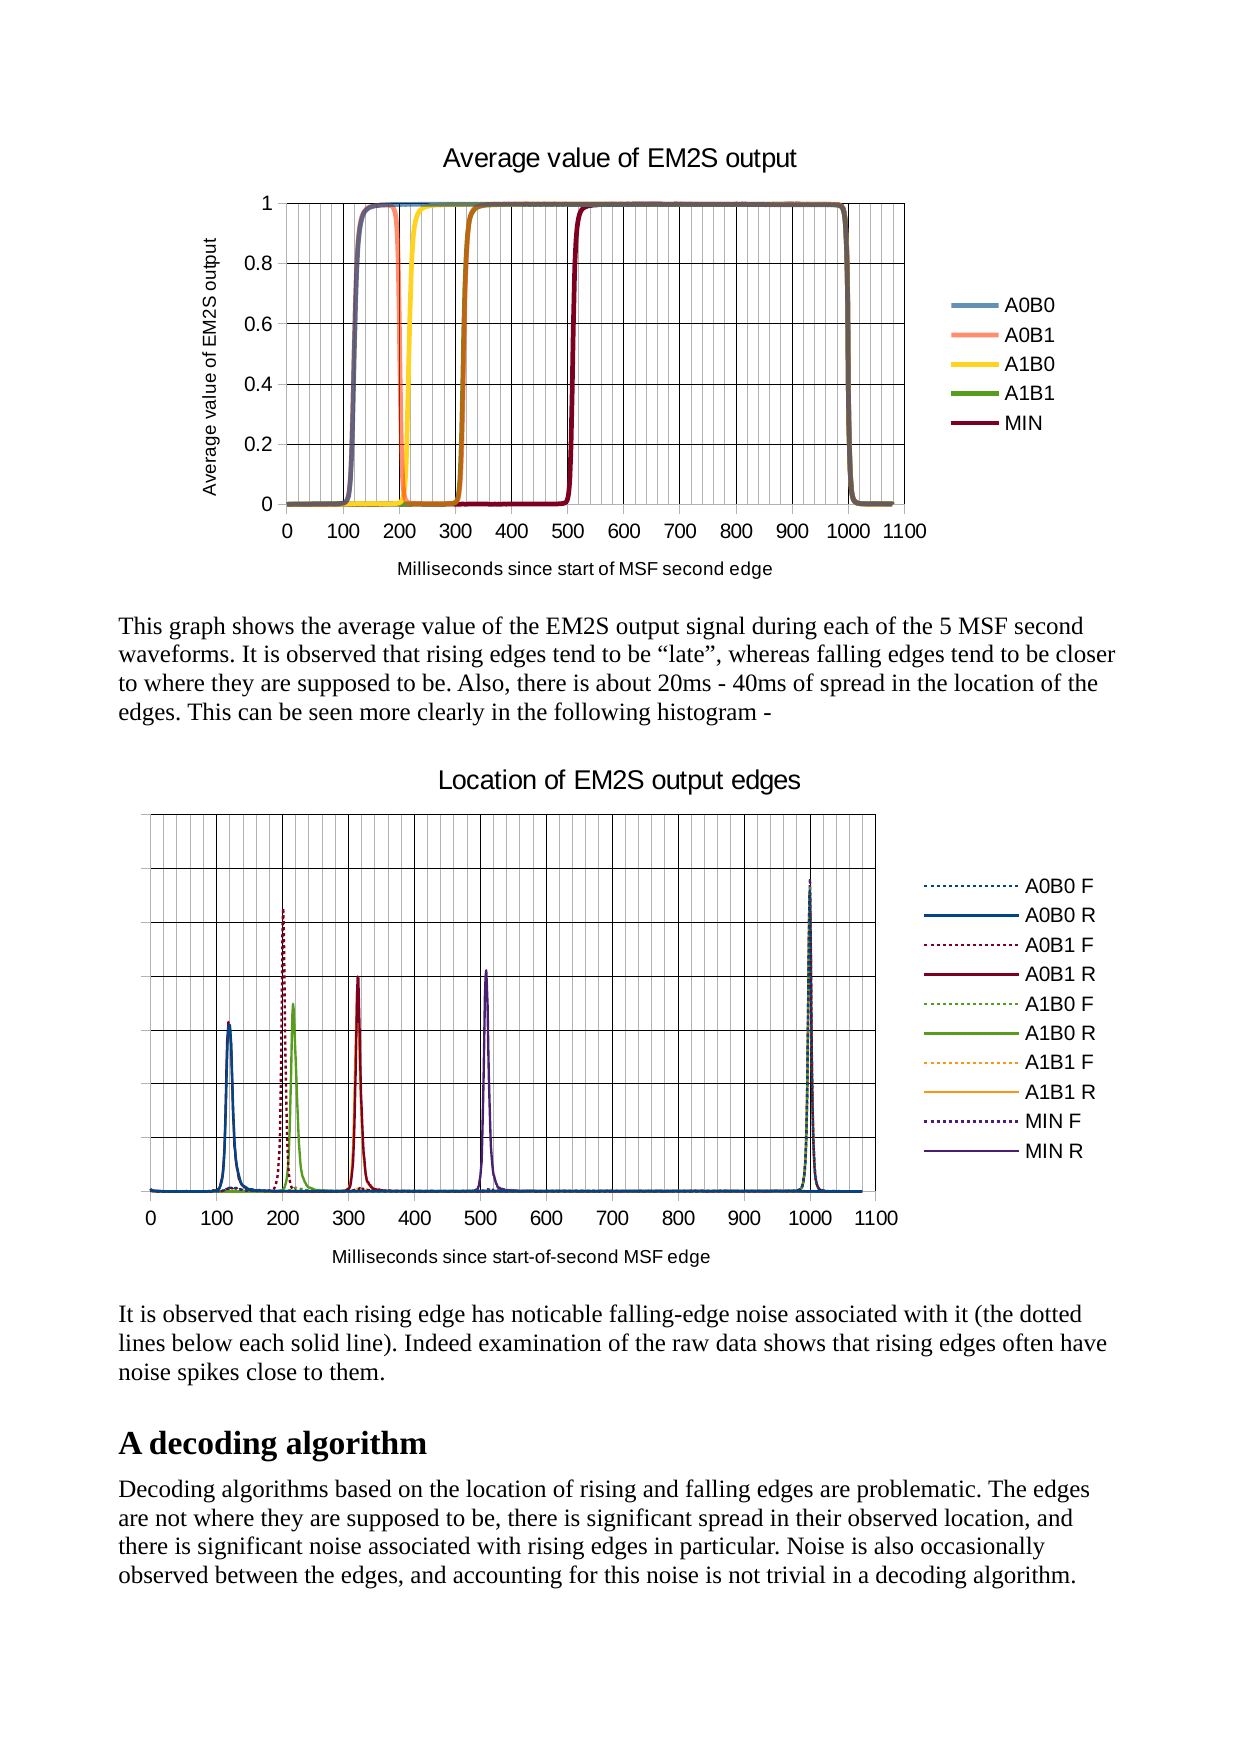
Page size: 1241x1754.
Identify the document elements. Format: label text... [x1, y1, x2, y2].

text Decoding algorithms based on the location of rising and falling edges are problematic. The edges are not where they are supposed to be, there is significant spread in their observed location, and there is significant noise associated with rising edges in particular. Noise is also occasionally observed between the edges, and accounting for this noise is not trivial in a decoding algorithm. [118, 1474, 1122, 1589]
text This graph shows the average value of the EM2S output signal during each of the 5 MSF second waveforms. It is observed that rising edges tend to be “late”, whereas falling edges tend to be closer to where they are supposed to be. Also, there is about 20ms - 40ms of spread in the location of the edges. This can be seen more clearly in the following histogram - [118, 118, 1122, 726]
subtitle A decoding algorithm [118, 1423, 1122, 1461]
text It is observed that each rising edge has noticable falling-edge noise associated with it (the dotted lines below each solid line). Indeed examination of the raw data shows that rising edges often have noise spikes close to them. [118, 738, 1122, 1385]
